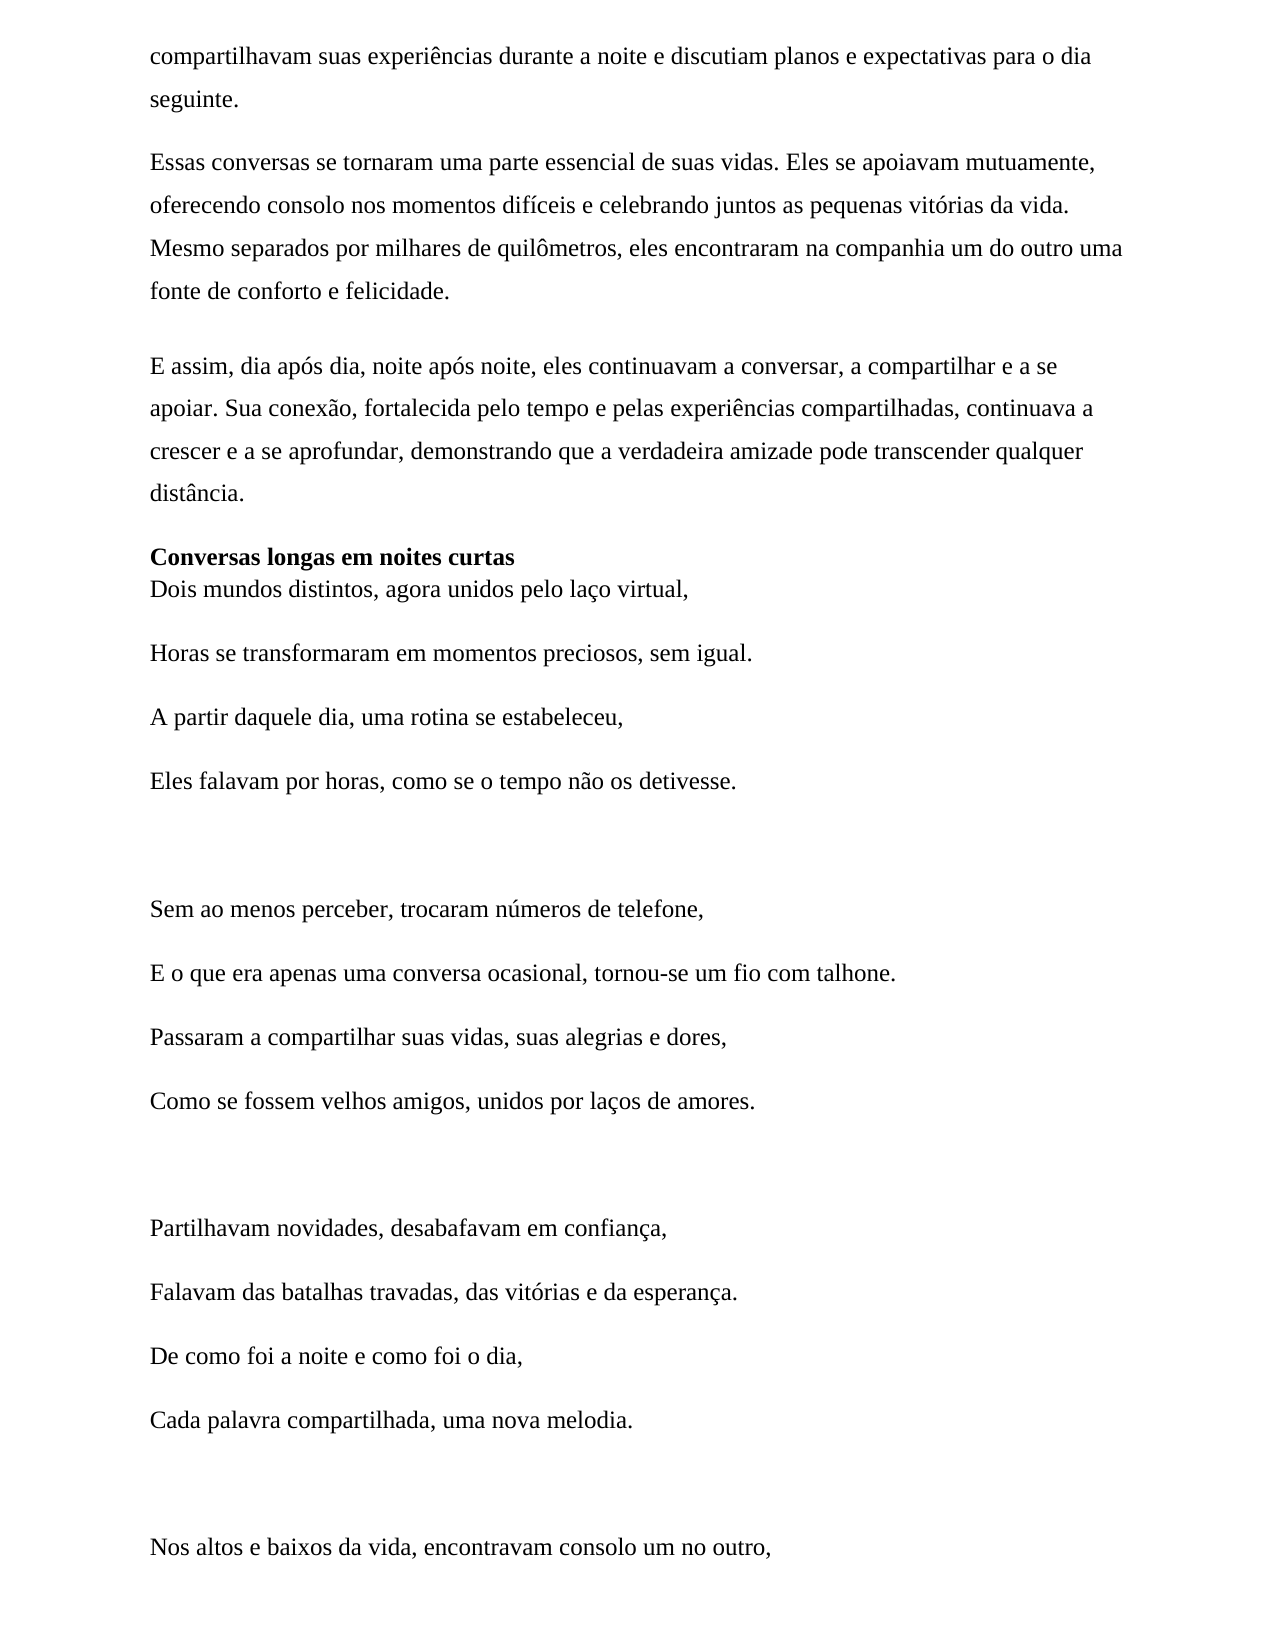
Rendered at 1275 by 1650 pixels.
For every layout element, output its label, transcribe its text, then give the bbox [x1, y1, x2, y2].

text Passaram a compartilhar suas vidas, suas alegrias e dores, [149, 1022, 1125, 1051]
text Falavam das batalhas travadas, das vitórias e da esperança. [149, 1277, 1125, 1306]
text E assim, dia após dia, noite após noite, eles continuavam a conversar, a compartilhar e a se apoiar. Sua conexão, fortalecida pelo tempo e pelas experiências compartilhadas, continuava a crescer e a se aprofundar, demonstrando que a verdadeira amizade pode transcender qualquer distância. [149, 351, 1125, 507]
text Partilhavam novidades, desabafavam em confiança, [149, 1213, 1125, 1242]
text Eles falavam por horas, como se o tempo não os detivesse. [149, 766, 1125, 795]
text Essas conversas se tornaram uma parte essencial de suas vidas. Eles se apoiavam mutuamente, oferecendo consolo nos momentos difíceis e celebrando juntos as pequenas vitórias da vida. Mesmo separados por milhares de quilômetros, eles encontraram na companhia um do outro uma fonte de conforto e felicidade. [149, 147, 1125, 305]
subtitle Conversas longas em noites curtas [149, 542, 1125, 571]
text compartilhavam suas experiências durante a noite e discutiam planos e expectativas para o dia seguinte. [149, 41, 1125, 113]
text Nos altos e baixos da vida, encontravam consolo um no outro, [149, 1532, 1125, 1561]
text De como foi a noite e como foi o dia, [149, 1341, 1125, 1370]
text A partir daquele dia, uma rotina se estabeleceu, [149, 702, 1125, 731]
text Cada palavra compartilhada, uma nova melodia. [149, 1405, 1125, 1434]
text Como se fossem velhos amigos, unidos por laços de amores. [149, 1086, 1125, 1114]
text Dois mundos distintos, agora unidos pelo laço virtual, [149, 574, 1125, 603]
text Horas se transformaram em momentos preciosos, sem igual. [149, 638, 1125, 667]
text E o que era apenas uma conversa ocasional, tornou-se um fio com talhone. [149, 958, 1125, 987]
text Sem ao menos perceber, trocaram números de telefone, [149, 894, 1125, 923]
